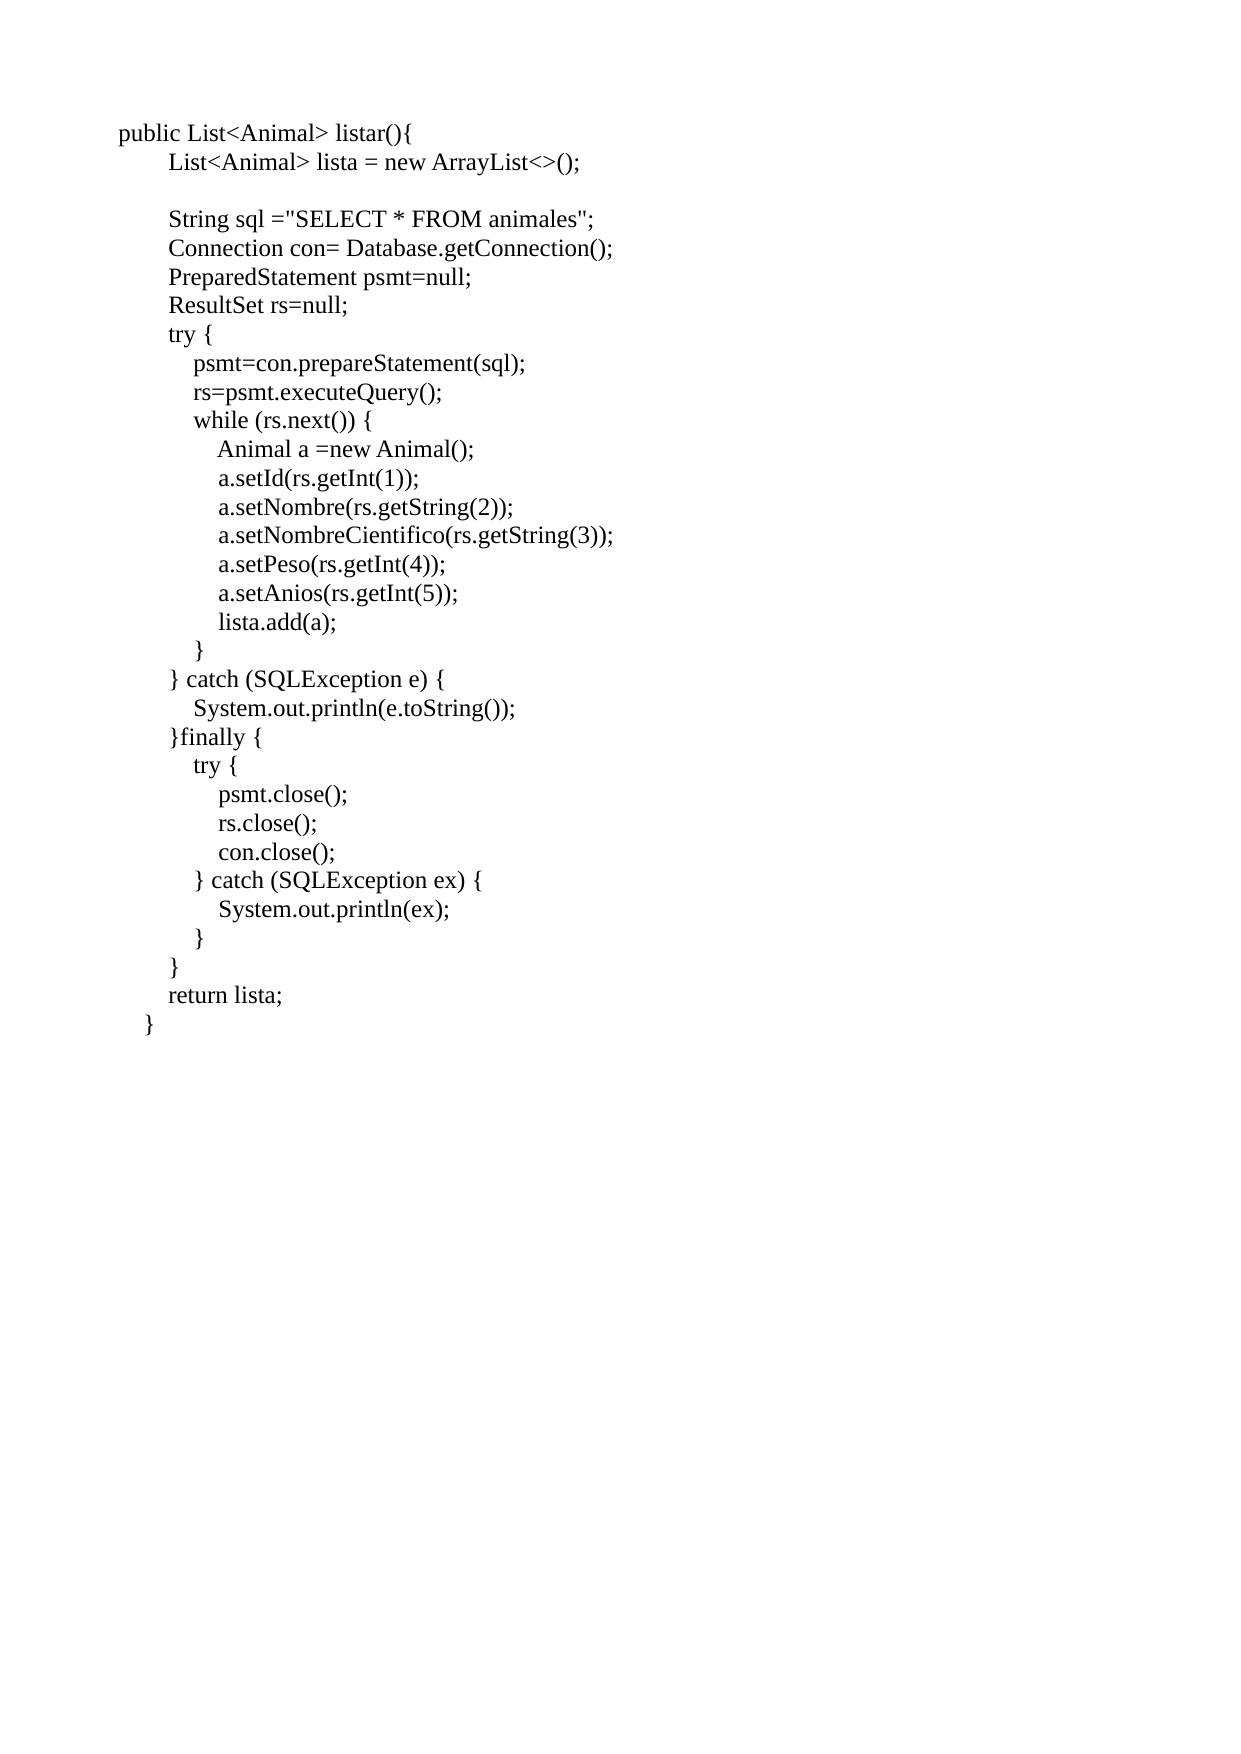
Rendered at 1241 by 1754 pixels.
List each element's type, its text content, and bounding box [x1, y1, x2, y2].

text Connection con= Database.getConnection(); [118, 233, 1122, 262]
text } [118, 636, 1122, 664]
text } [118, 923, 1122, 952]
text System.out.println(ex); [118, 894, 1122, 923]
text Animal a =new Animal(); [118, 434, 1122, 463]
text a.setNombreCientifico(rs.getString(3)); [118, 521, 1122, 549]
text try { [118, 751, 1122, 779]
text a.setPeso(rs.getInt(4)); [118, 549, 1122, 578]
text rs=psmt.executeQuery(); [118, 377, 1122, 406]
text a.setNombre(rs.getString(2)); [118, 492, 1122, 521]
text String sql ="SELECT * FROM animales"; [118, 204, 1122, 233]
text } [118, 1009, 1122, 1038]
text psmt.close(); [118, 779, 1122, 808]
text rs.close(); [118, 808, 1122, 837]
text try { [118, 319, 1122, 348]
text } [118, 952, 1122, 981]
text ResultSet rs=null; [118, 291, 1122, 319]
text while (rs.next()) { [118, 406, 1122, 434]
text public List<Animal> listar(){ [118, 118, 1122, 147]
text a.setAnios(rs.getInt(5)); [118, 578, 1122, 607]
text lista.add(a); [118, 607, 1122, 636]
text } catch (SQLException ex) { [118, 866, 1122, 894]
text System.out.println(e.toString()); [118, 693, 1122, 722]
text psmt=con.prepareStatement(sql); [118, 348, 1122, 377]
text List<Animal> lista = new ArrayList<>(); [118, 147, 1122, 176]
text PreparedStatement psmt=null; [118, 262, 1122, 291]
text a.setId(rs.getInt(1)); [118, 463, 1122, 492]
text con.close(); [118, 837, 1122, 866]
text }finally { [118, 722, 1122, 751]
text } catch (SQLException e) { [118, 664, 1122, 693]
text return lista; [118, 981, 1122, 1009]
